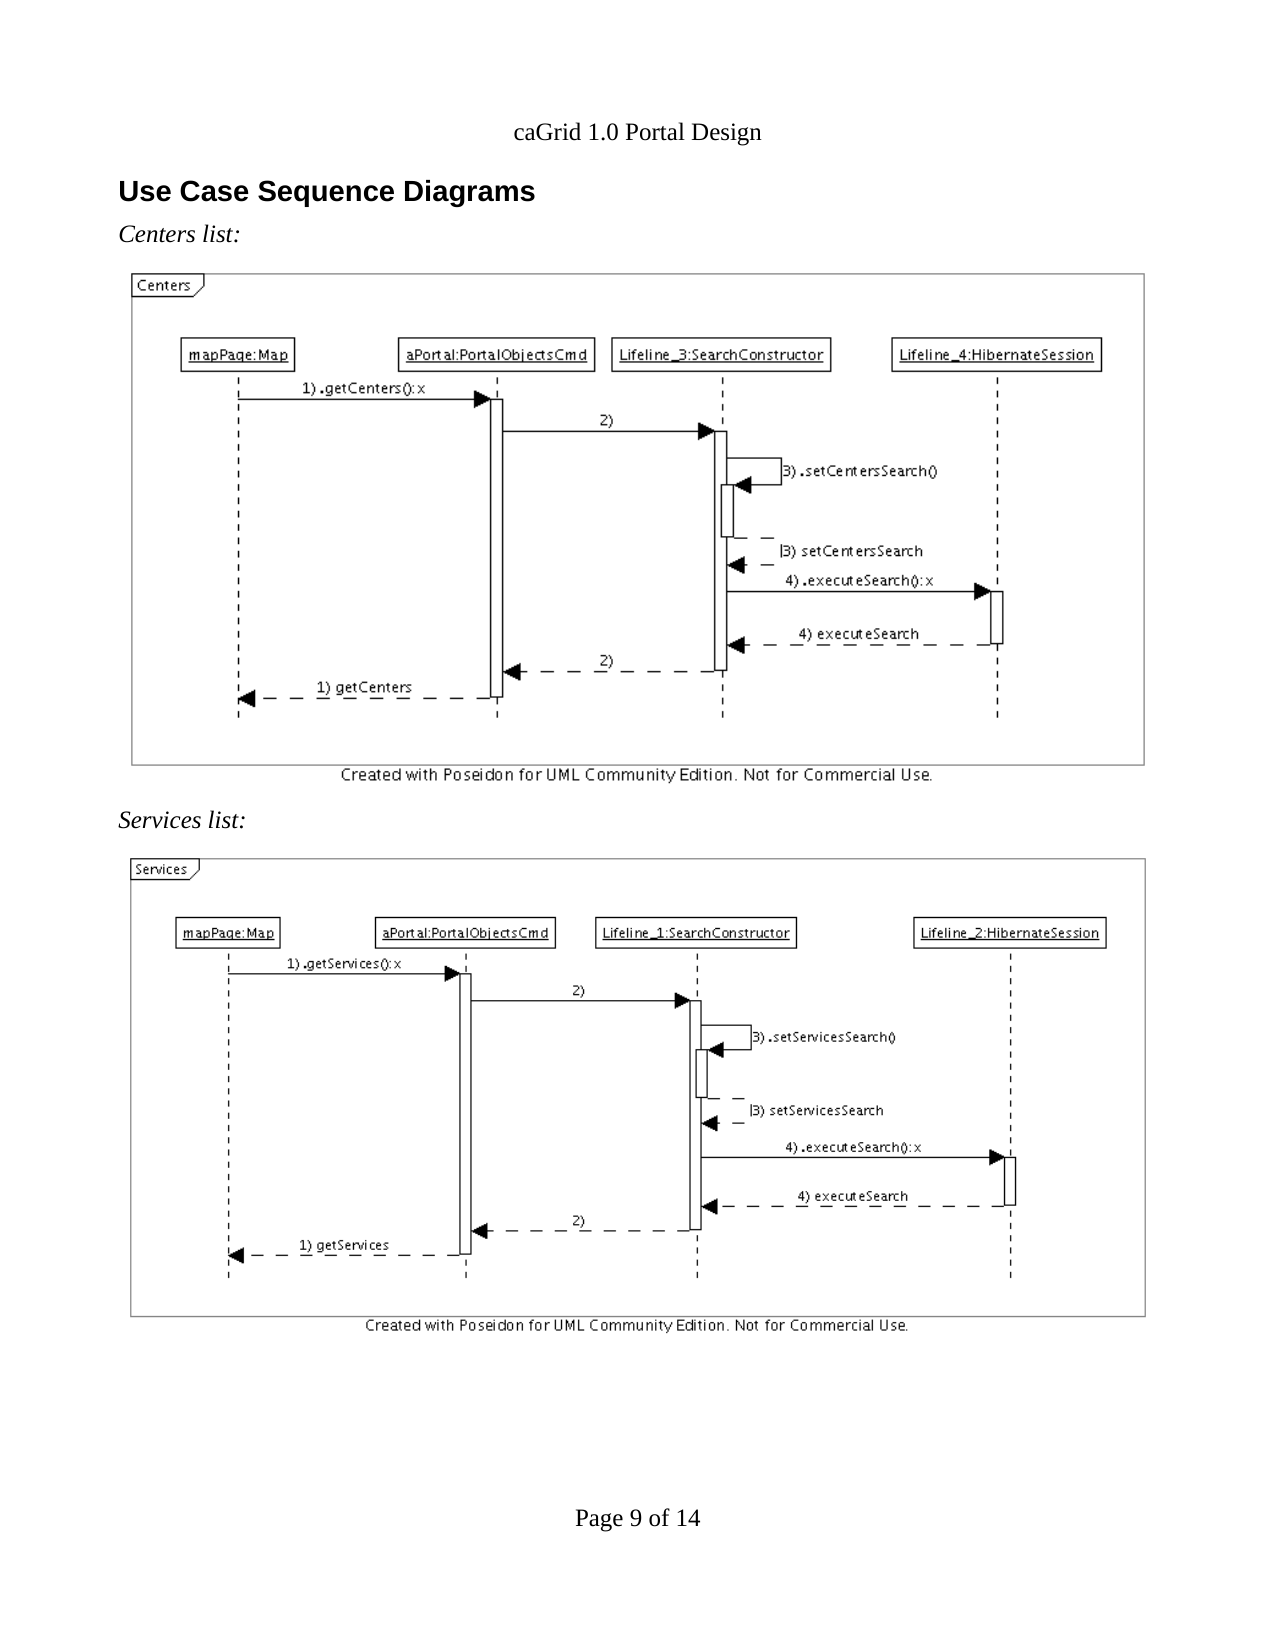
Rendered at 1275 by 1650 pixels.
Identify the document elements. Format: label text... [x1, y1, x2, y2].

text Services list: [118, 806, 1157, 834]
picture [118, 846, 1157, 1354]
text Centers list: [118, 220, 1157, 248]
picture [118, 260, 1157, 806]
subtitle Use Case Sequence Diagrams [118, 175, 1157, 208]
